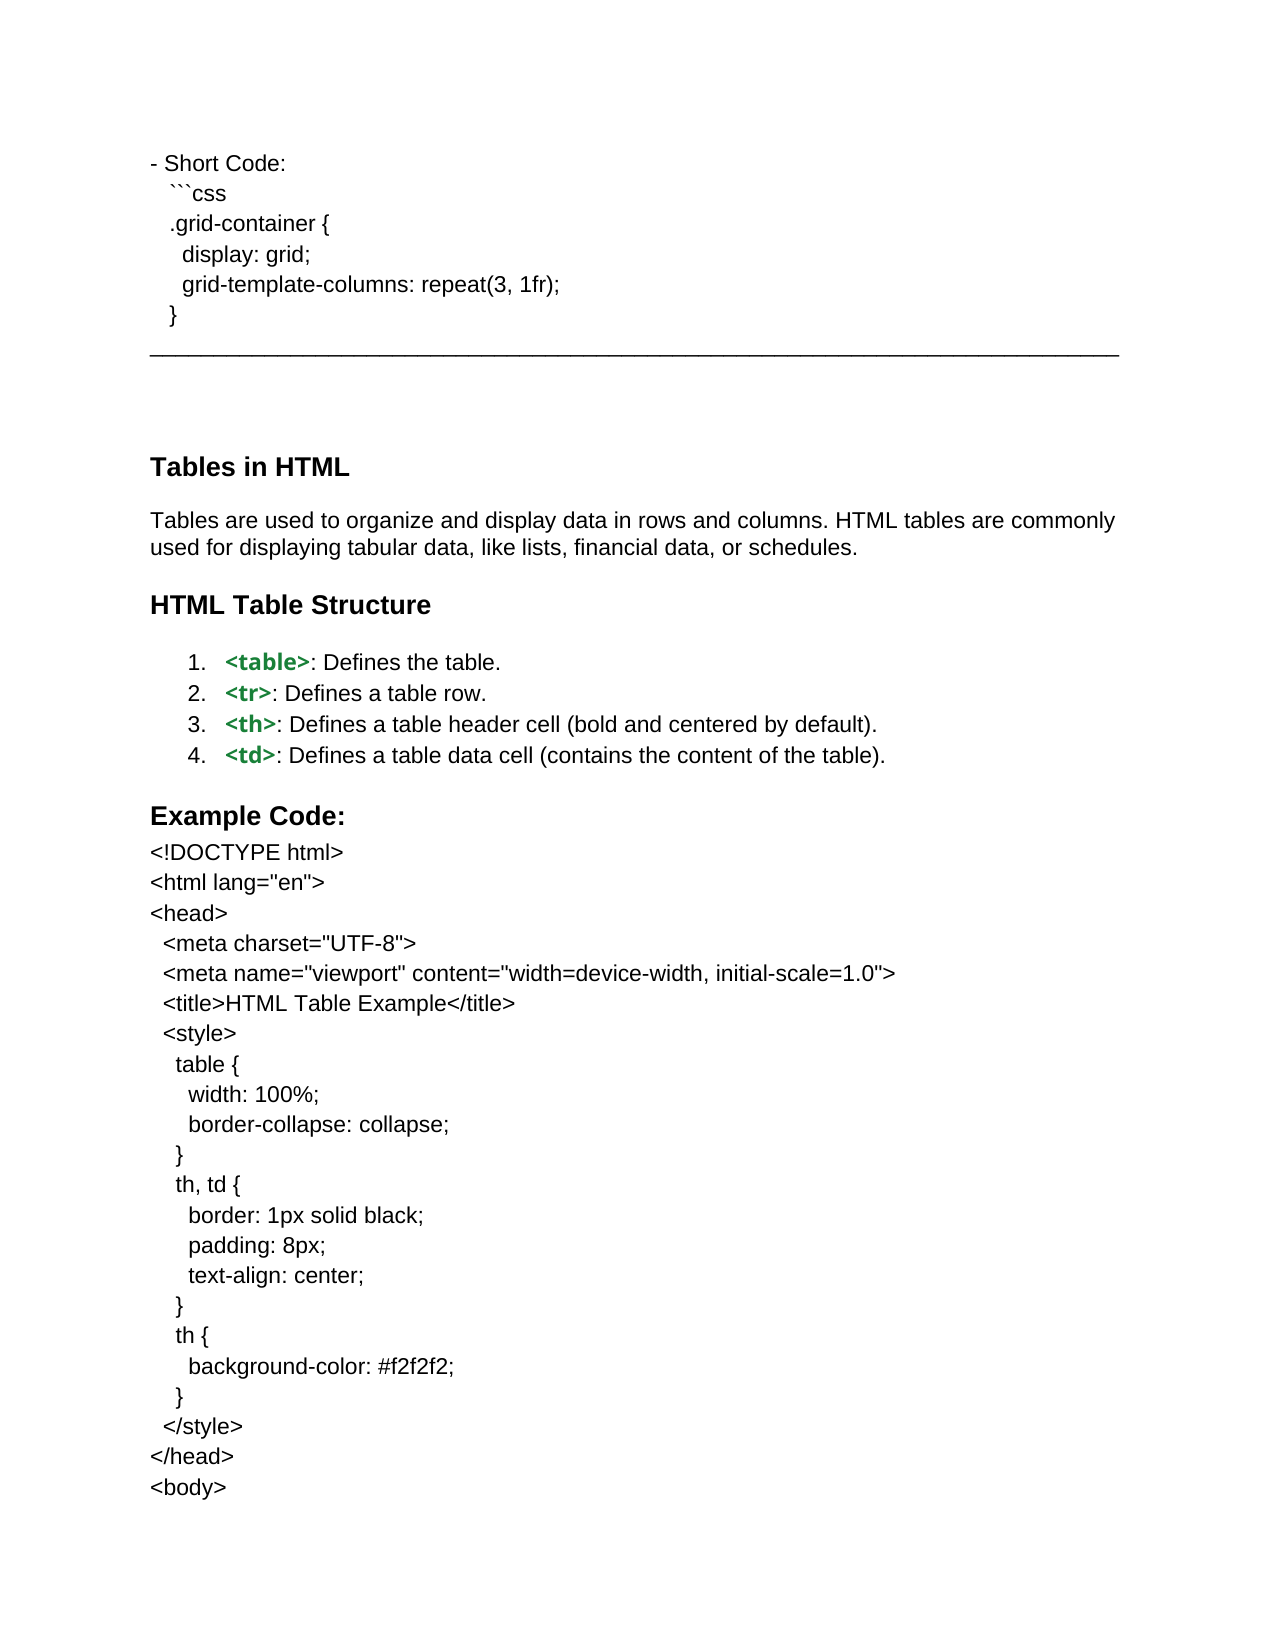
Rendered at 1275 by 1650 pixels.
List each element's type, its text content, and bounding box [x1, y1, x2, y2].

text text-align: center; [150, 1262, 1125, 1288]
text th { [150, 1322, 1125, 1349]
text <meta charset="UTF-8"> [150, 930, 1125, 956]
text <head> [150, 899, 1125, 926]
subtitle Tables in HTML [150, 451, 1125, 482]
text </head> [150, 1443, 1125, 1470]
text <html lang="en"> [150, 869, 1125, 896]
text border: 1px solid black; [150, 1202, 1125, 1228]
text } [150, 1141, 1125, 1168]
list <tr>: Defines a table row. [187, 677, 1125, 708]
text Tables are used to organize and display data in rows and columns. HTML tables are commonly used for displaying tabular data, like lists, financial data, or schedules. [150, 507, 1125, 560]
text } [150, 1383, 1125, 1409]
text <body> [150, 1473, 1125, 1500]
text </style> [150, 1413, 1125, 1439]
list <table>: Defines the table. [187, 645, 1125, 677]
text <style> [150, 1020, 1125, 1047]
text - Short Code: [150, 150, 1125, 176]
text <!DOCTYPE html> [150, 839, 1125, 866]
text grid-template-columns: repeat(3, 1fr); [150, 271, 1125, 297]
text <title>HTML Table Example</title> [150, 990, 1125, 1017]
text ```css [150, 180, 1125, 207]
text padding: 8px; [150, 1232, 1125, 1258]
text } [150, 301, 1125, 327]
text ____________________________________________________________________________ [150, 331, 1125, 358]
list <td>: Defines a table data cell (contains the content of the table). [187, 739, 1125, 770]
text table { [150, 1051, 1125, 1077]
text <meta name="viewport" content="width=device-width, initial-scale=1.0"> [150, 960, 1125, 986]
text th, td { [150, 1171, 1125, 1198]
subtitle HTML Table Structure [150, 589, 1125, 620]
subtitle Example Code: [150, 799, 1125, 831]
text display: grid; [150, 241, 1125, 267]
text border-collapse: collapse; [150, 1111, 1125, 1137]
text .grid-container { [150, 210, 1125, 237]
text width: 100%; [150, 1081, 1125, 1107]
text background-color: #f2f2f2; [150, 1353, 1125, 1379]
list <th>: Defines a table header cell (bold and centered by default). [187, 708, 1125, 739]
text } [150, 1292, 1125, 1319]
